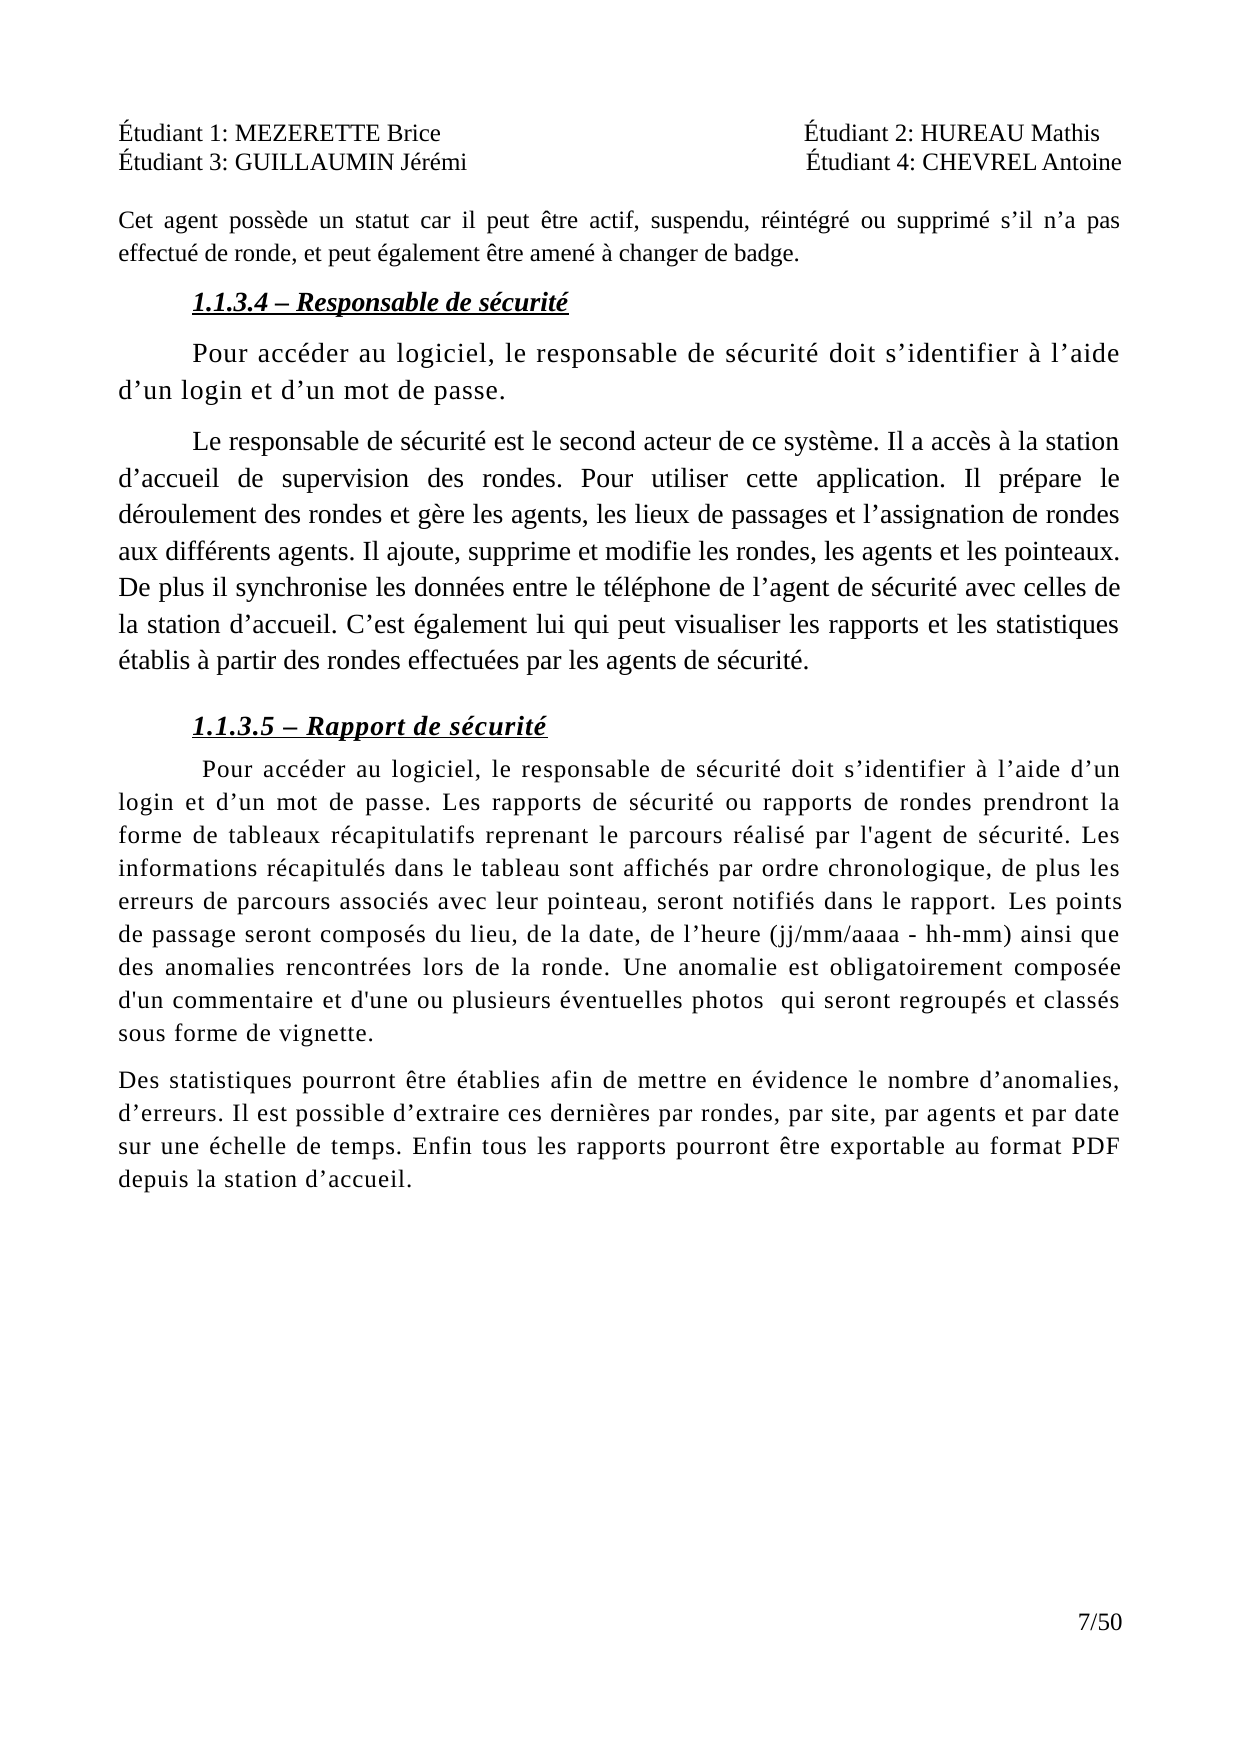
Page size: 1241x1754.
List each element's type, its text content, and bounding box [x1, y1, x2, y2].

subtitle 1.1.3.5 – Rapport de sécurité [118, 708, 1122, 741]
text Pour accéder au logiciel, le responsable de sécurité doit s’identifier à l’aide d’un login et d’un mot de passe. Les rapports de sécurité ou rapports de rondes prendront la forme de tableaux récapitulatifs reprenant le parcours réalisé par l'agent de sécurité. Les informations récapitulés dans le tableau sont affichés par ordre chronologique, de plus les erreurs de parcours associés avec leur pointeau, seront notifiés dans le rapport. Les points de passage seront composés du lieu, de la date, de l’heure (jj/mm/aaaa - hh-mm) ainsi que des anomalies rencontrées lors de la ronde. Une anomalie est obligatoirement composée d'un commentaire et d'une ou plusieurs éventuelles photos qui seront regroupés et classés sous forme de vignette. [118, 754, 1122, 1047]
text Le responsable de sécurité est le second acteur de ce système. Il a accès à la station d’accueil de supervision des rondes. Pour utiliser cette application. Il prépare le déroulement des rondes et gère les agents, les lieux de passages et l’assignation de rondes aux différents agents. Il ajoute, supprime et modifie les rondes, les agents et les pointeaux. De plus il synchronise les données entre le téléphone de l’agent de sécurité avec celles de la station d’accueil. C’est également lui qui peut visualiser les rapports et les statistiques établis à partir des rondes effectuées par les agents de sécurité. [118, 424, 1122, 676]
text 1.1.3.4 – Responsable de sécurité [118, 286, 1122, 318]
text Des statistiques pourront être établies afin de mettre en évidence le nombre d’anomalies, d’erreurs. Il est possible d’extraire ces dernières par rondes, par site, par agents et par date sur une échelle de temps. Enfin tous les rapports pourront être exportable au format PDF depuis la station d’accueil. [118, 1065, 1122, 1193]
text Cet agent possède un statut car il peut être actif, suspendu, réintégré ou supprimé s’il n’a pas effectué de ronde, et peut également être amené à changer de badge. [118, 205, 1122, 267]
text Pour accéder au logiciel, le responsable de sécurité doit s’identifier à l’aide d’un login et d’un mot de passe. [118, 337, 1122, 405]
